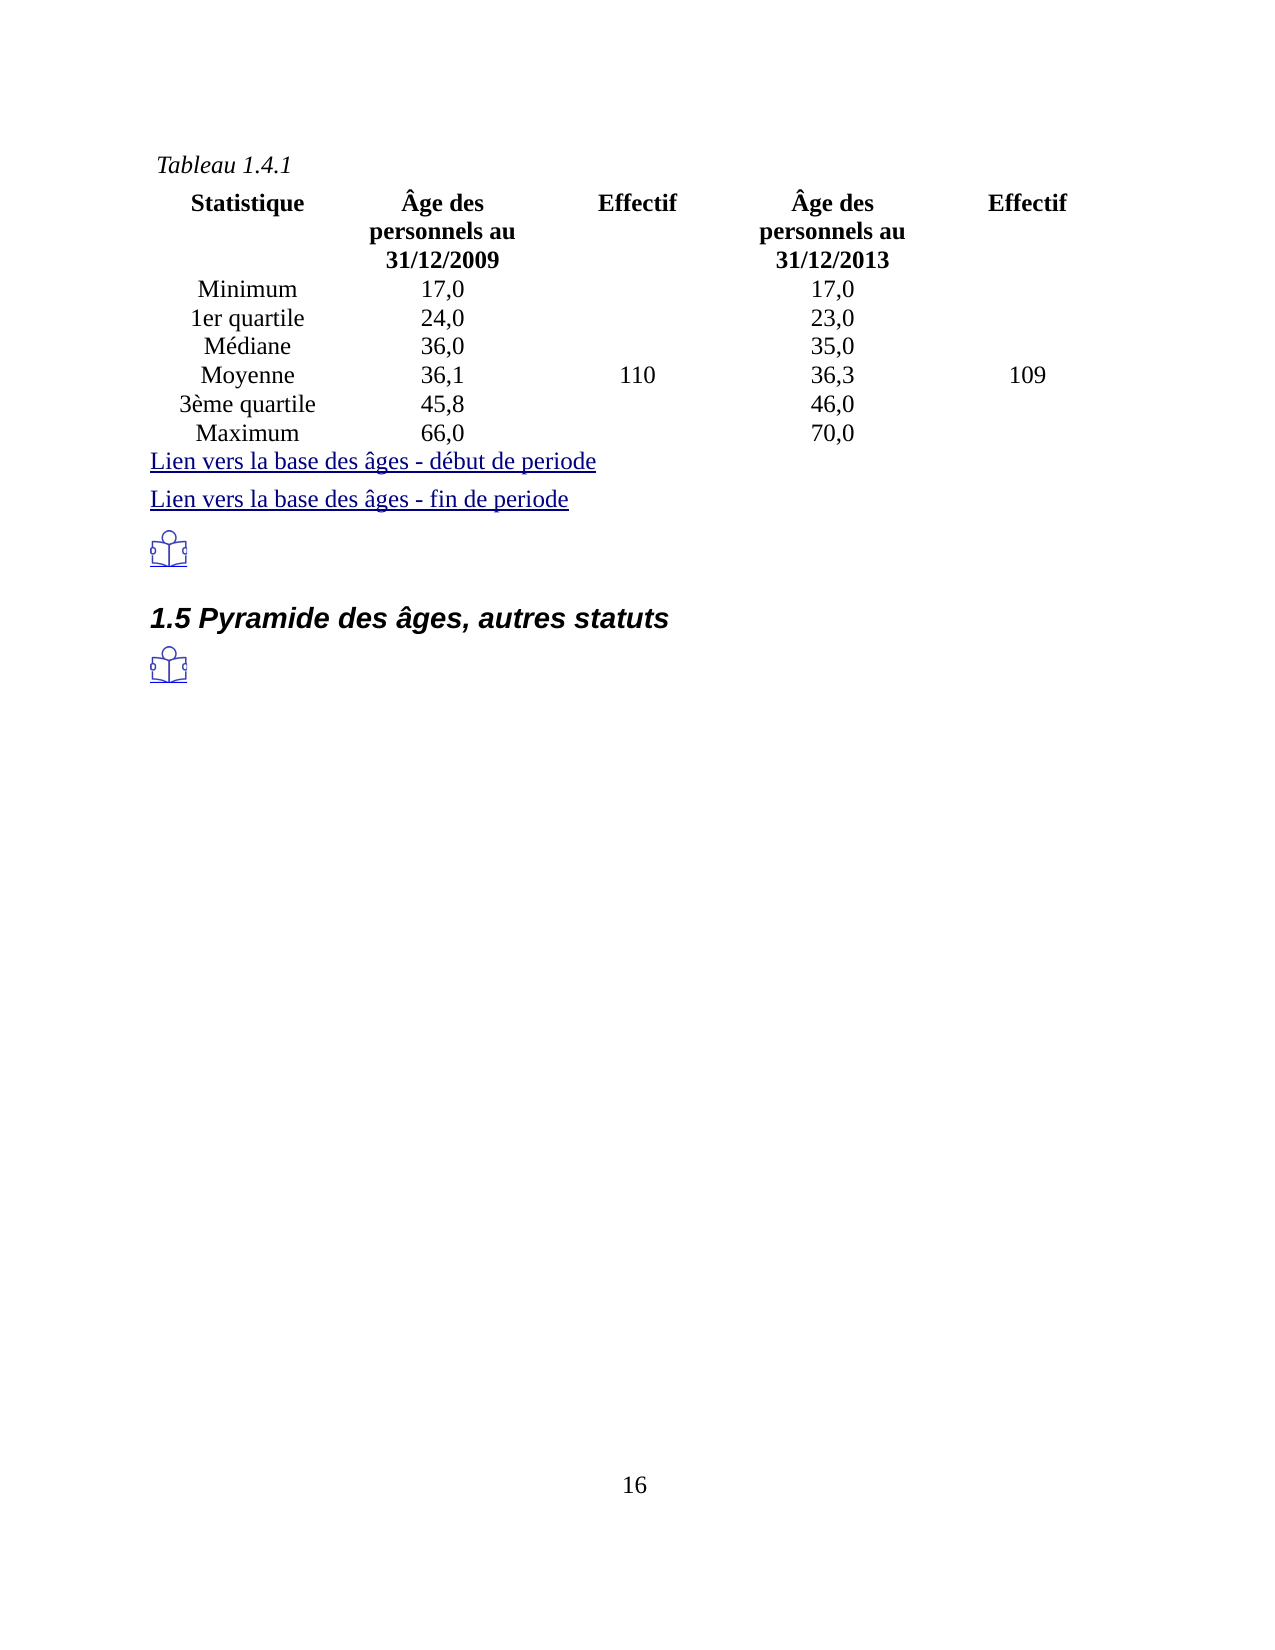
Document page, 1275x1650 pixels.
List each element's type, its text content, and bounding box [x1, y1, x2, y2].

table_header Effectif [540, 188, 735, 274]
table_header Âge des personnels au 31/12/2009 [345, 188, 540, 274]
table_cell 109 [930, 360, 1125, 389]
table_cell 46,0 [735, 389, 930, 418]
text Lien vers la base des âges - début de periode [150, 446, 1125, 475]
table_cell [540, 274, 735, 303]
table_cell [930, 303, 1125, 331]
text Tableau 1.4.1 [150, 150, 1125, 179]
table_cell [930, 389, 1125, 418]
table_cell 36,3 [735, 360, 930, 389]
table_cell 36,1 [345, 360, 540, 389]
table_cell [540, 303, 735, 331]
table_cell [930, 274, 1125, 303]
table_header Statistique [150, 188, 345, 274]
table_cell 110 [540, 360, 735, 389]
table_cell 17,0 [345, 274, 540, 303]
table_cell 66,0 [345, 418, 540, 446]
table_cell [540, 331, 735, 360]
table_cell [930, 331, 1125, 360]
table_cell Moyenne [150, 360, 345, 389]
table_cell 1er quartile [150, 303, 345, 331]
table_cell Maximum [150, 418, 345, 446]
table_header Effectif [930, 188, 1125, 274]
table_header Âge des personnels au 31/12/2013 [735, 188, 930, 274]
table_cell 36,0 [345, 331, 540, 360]
table_cell [540, 389, 735, 418]
picture [150, 530, 188, 567]
picture [150, 646, 188, 683]
table_cell 35,0 [735, 331, 930, 360]
table_cell [930, 418, 1125, 446]
table_cell 24,0 [345, 303, 540, 331]
table_cell Médiane [150, 331, 345, 360]
table_cell 45,8 [345, 389, 540, 418]
table_cell Minimum [150, 274, 345, 303]
table_cell 3ème quartile [150, 389, 345, 418]
subtitle 1.5 Pyramide des âges, autres statuts [150, 601, 1125, 634]
table_cell 70,0 [735, 418, 930, 446]
text Lien vers la base des âges - fin de periode [150, 484, 1125, 513]
table_cell 23,0 [735, 303, 930, 331]
table_cell 17,0 [735, 274, 930, 303]
table_cell [540, 418, 735, 446]
